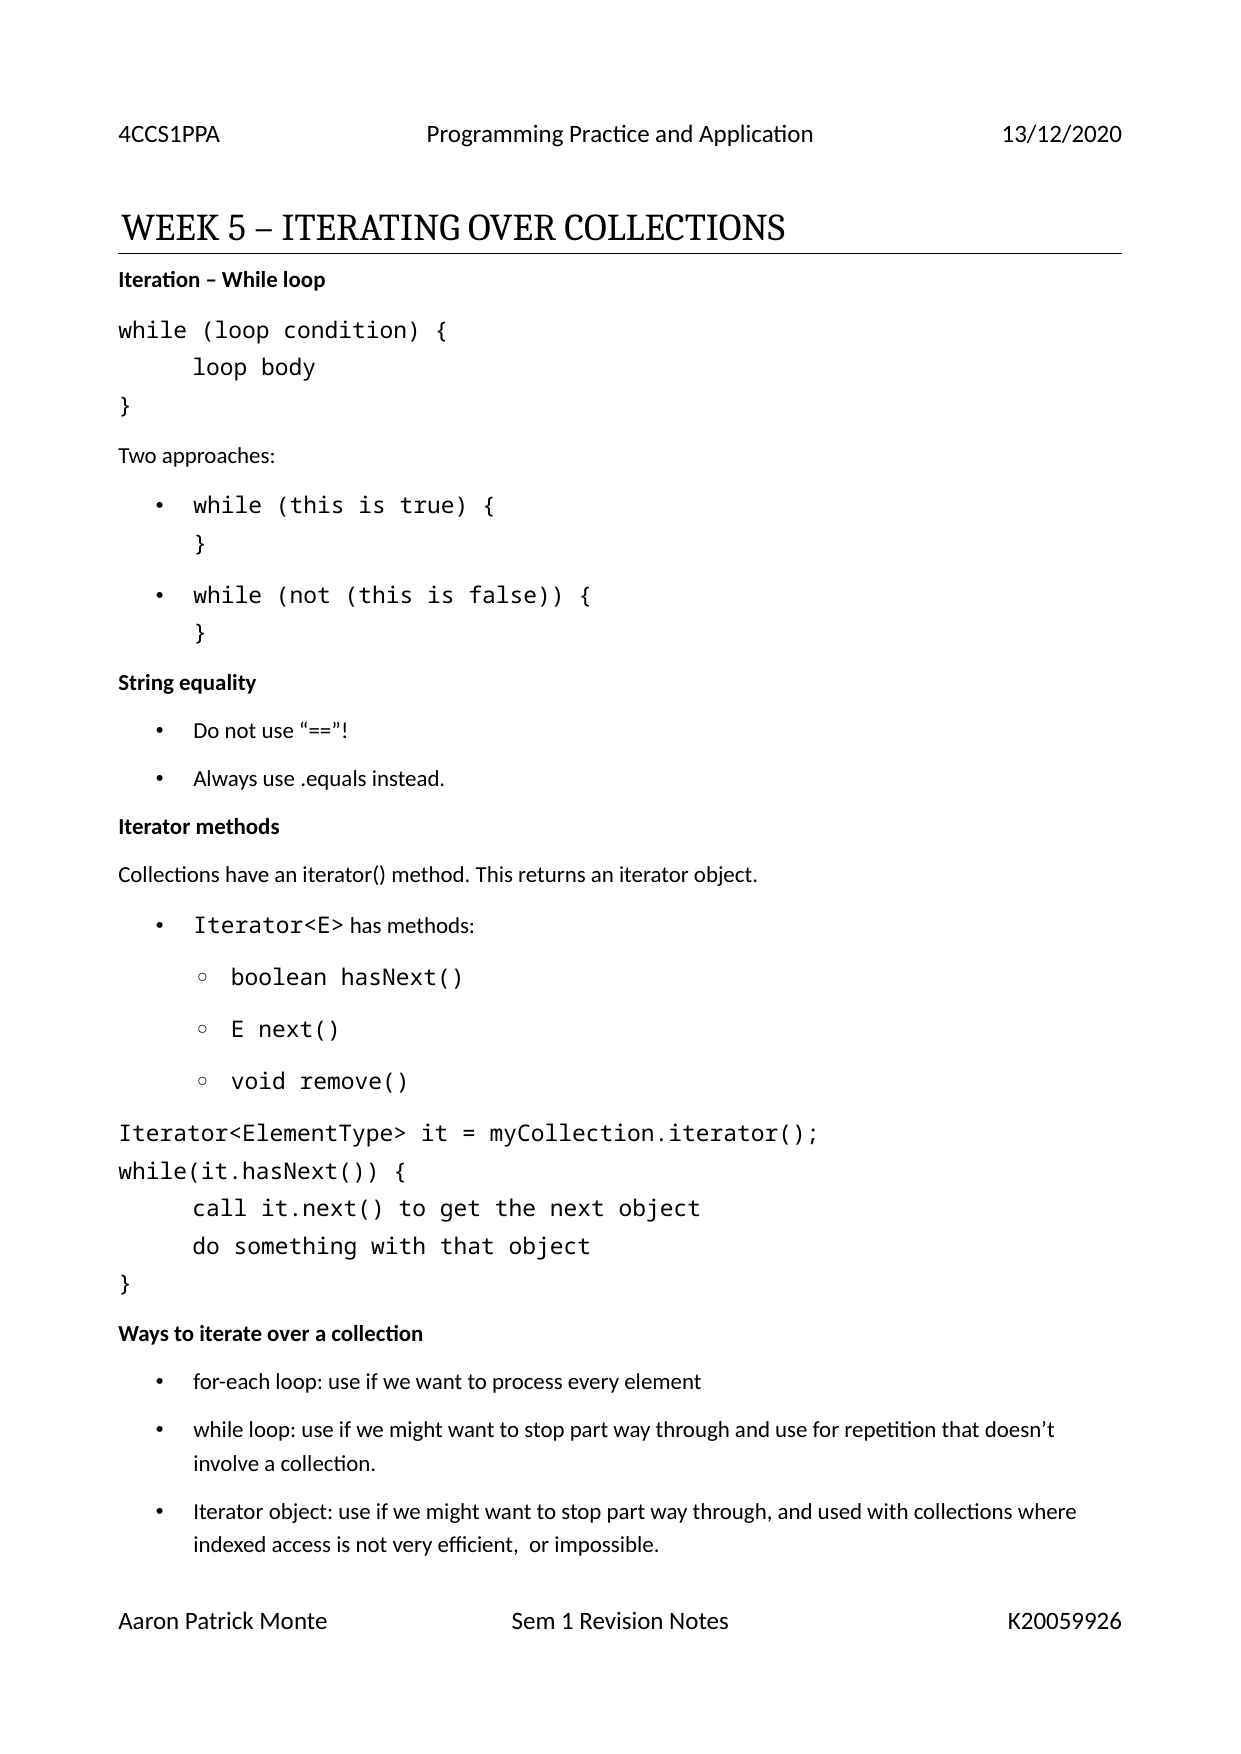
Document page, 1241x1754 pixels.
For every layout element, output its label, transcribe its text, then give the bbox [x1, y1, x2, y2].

list while (this is true) { } [156, 489, 1122, 558]
list Do not use “==”! [156, 716, 1122, 744]
list Iterator<E> has methods: [156, 909, 1122, 940]
list void remove() [193, 1065, 1122, 1096]
text while (loop condition) { loop body } [118, 314, 1122, 420]
list Always use .equals instead. [156, 764, 1122, 792]
text Ways to iterate over a collection [118, 1319, 1122, 1347]
text Collections have an iterator() method. This returns an iterator object. [118, 861, 1122, 889]
list for-each loop: use if we want to process every element [156, 1367, 1122, 1395]
list E next() [193, 1013, 1122, 1044]
list Iterator object: use if we might want to stop part way through, and used with collections where indexed access is not very efficient, or impossible. [156, 1497, 1122, 1559]
text Iterator methods [118, 812, 1122, 841]
text Iteration – While loop [118, 266, 1122, 294]
text Iterator<ElementType> it = myCollection.iterator(); while(it.hasNext()) { call it.next() to get the next object do something with that object } [118, 1117, 1122, 1298]
text Two approaches: [118, 441, 1122, 469]
text String equality [118, 668, 1122, 696]
list boolean hasNext() [193, 961, 1122, 992]
subtitle Week 5 – Iterating over collections [118, 203, 1122, 253]
list while loop: use if we might want to stop part way through and use for repetition that doesn’t involve a collection. [156, 1415, 1122, 1477]
list while (not (this is false)) { } [156, 578, 1122, 647]
